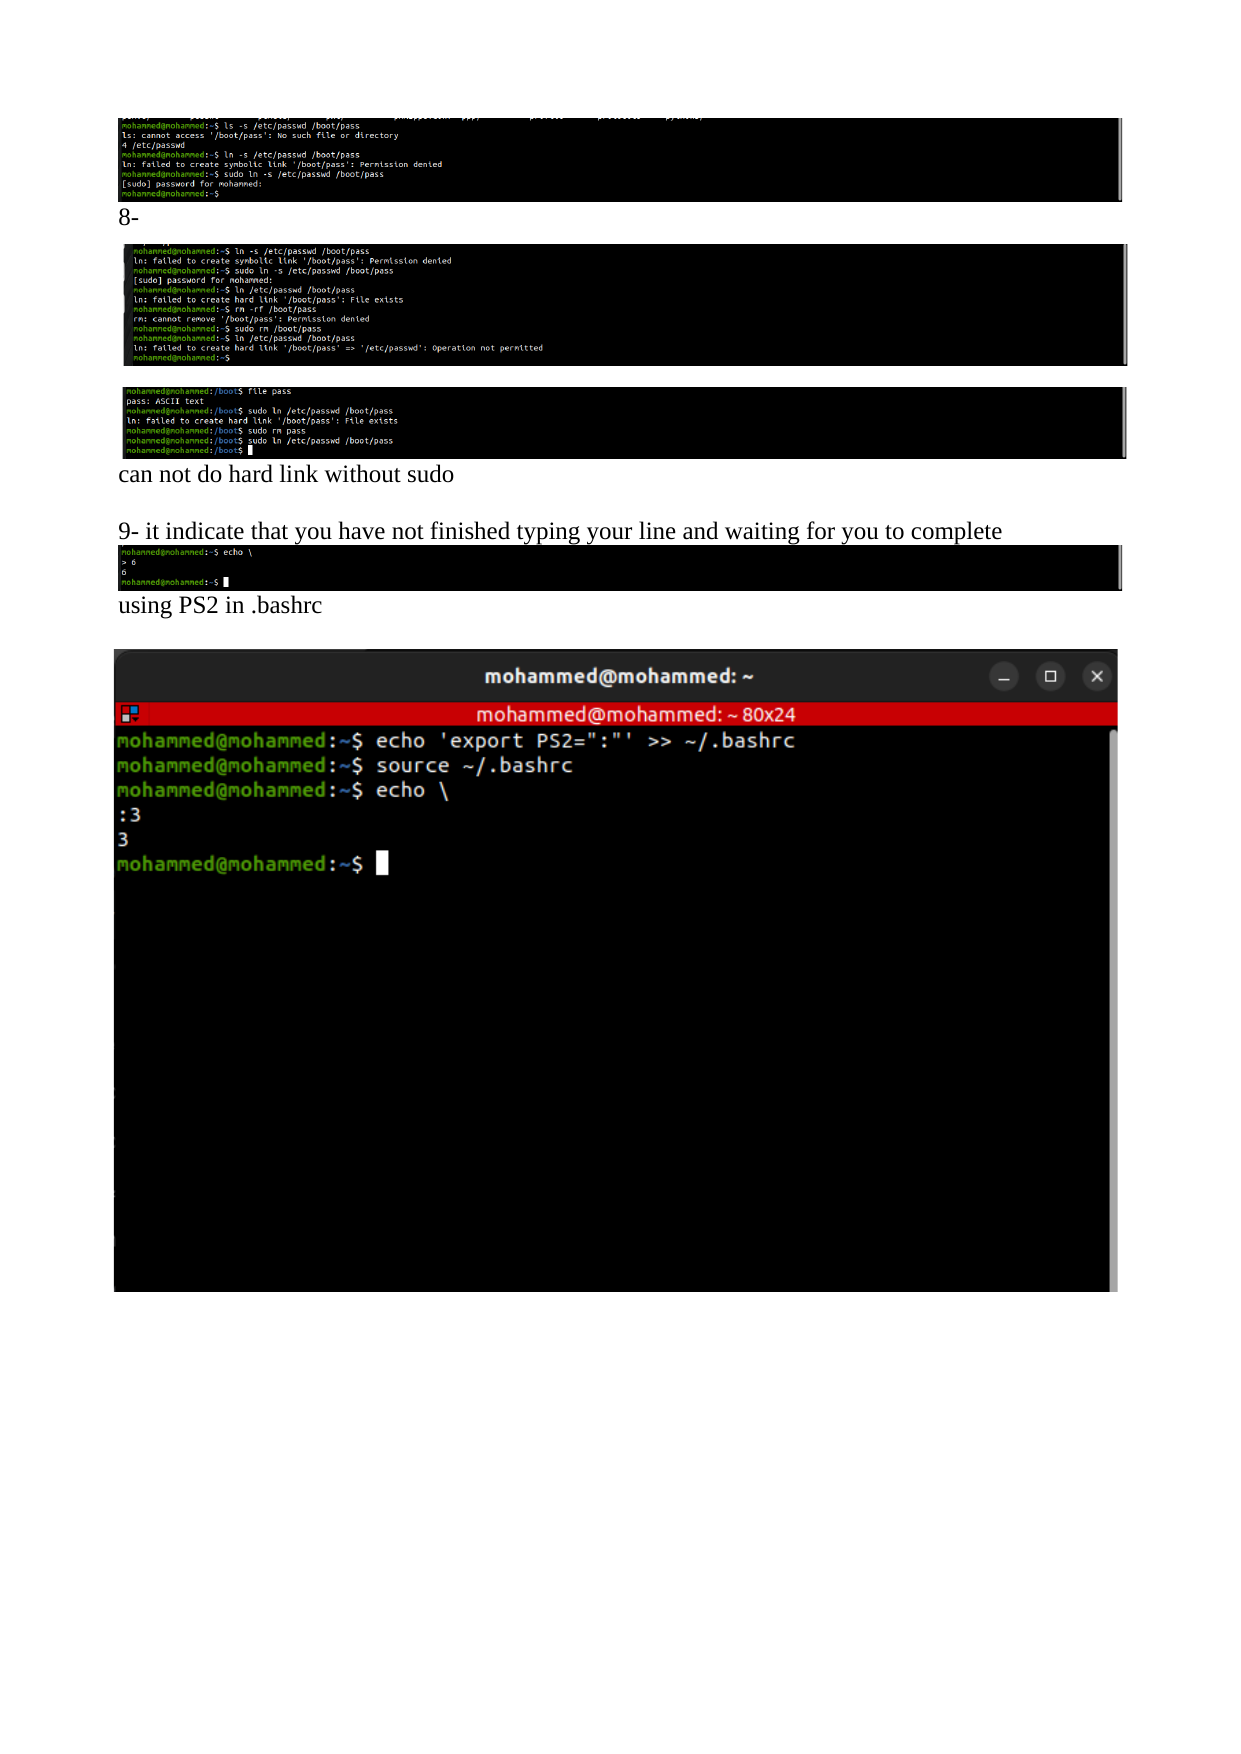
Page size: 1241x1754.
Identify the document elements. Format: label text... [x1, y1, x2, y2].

picture [123, 244, 1128, 366]
picture [113, 649, 1118, 1292]
text 9- it indicate that you have not finished typing your line and waiting for you to complete [118, 516, 1122, 545]
text can not do hard link without sudo [118, 231, 1122, 487]
picture [118, 545, 1123, 591]
picture [118, 118, 1123, 202]
text using PS2 in .bashrc [118, 591, 1122, 619]
picture [122, 387, 1127, 459]
text 8- [118, 202, 1122, 231]
